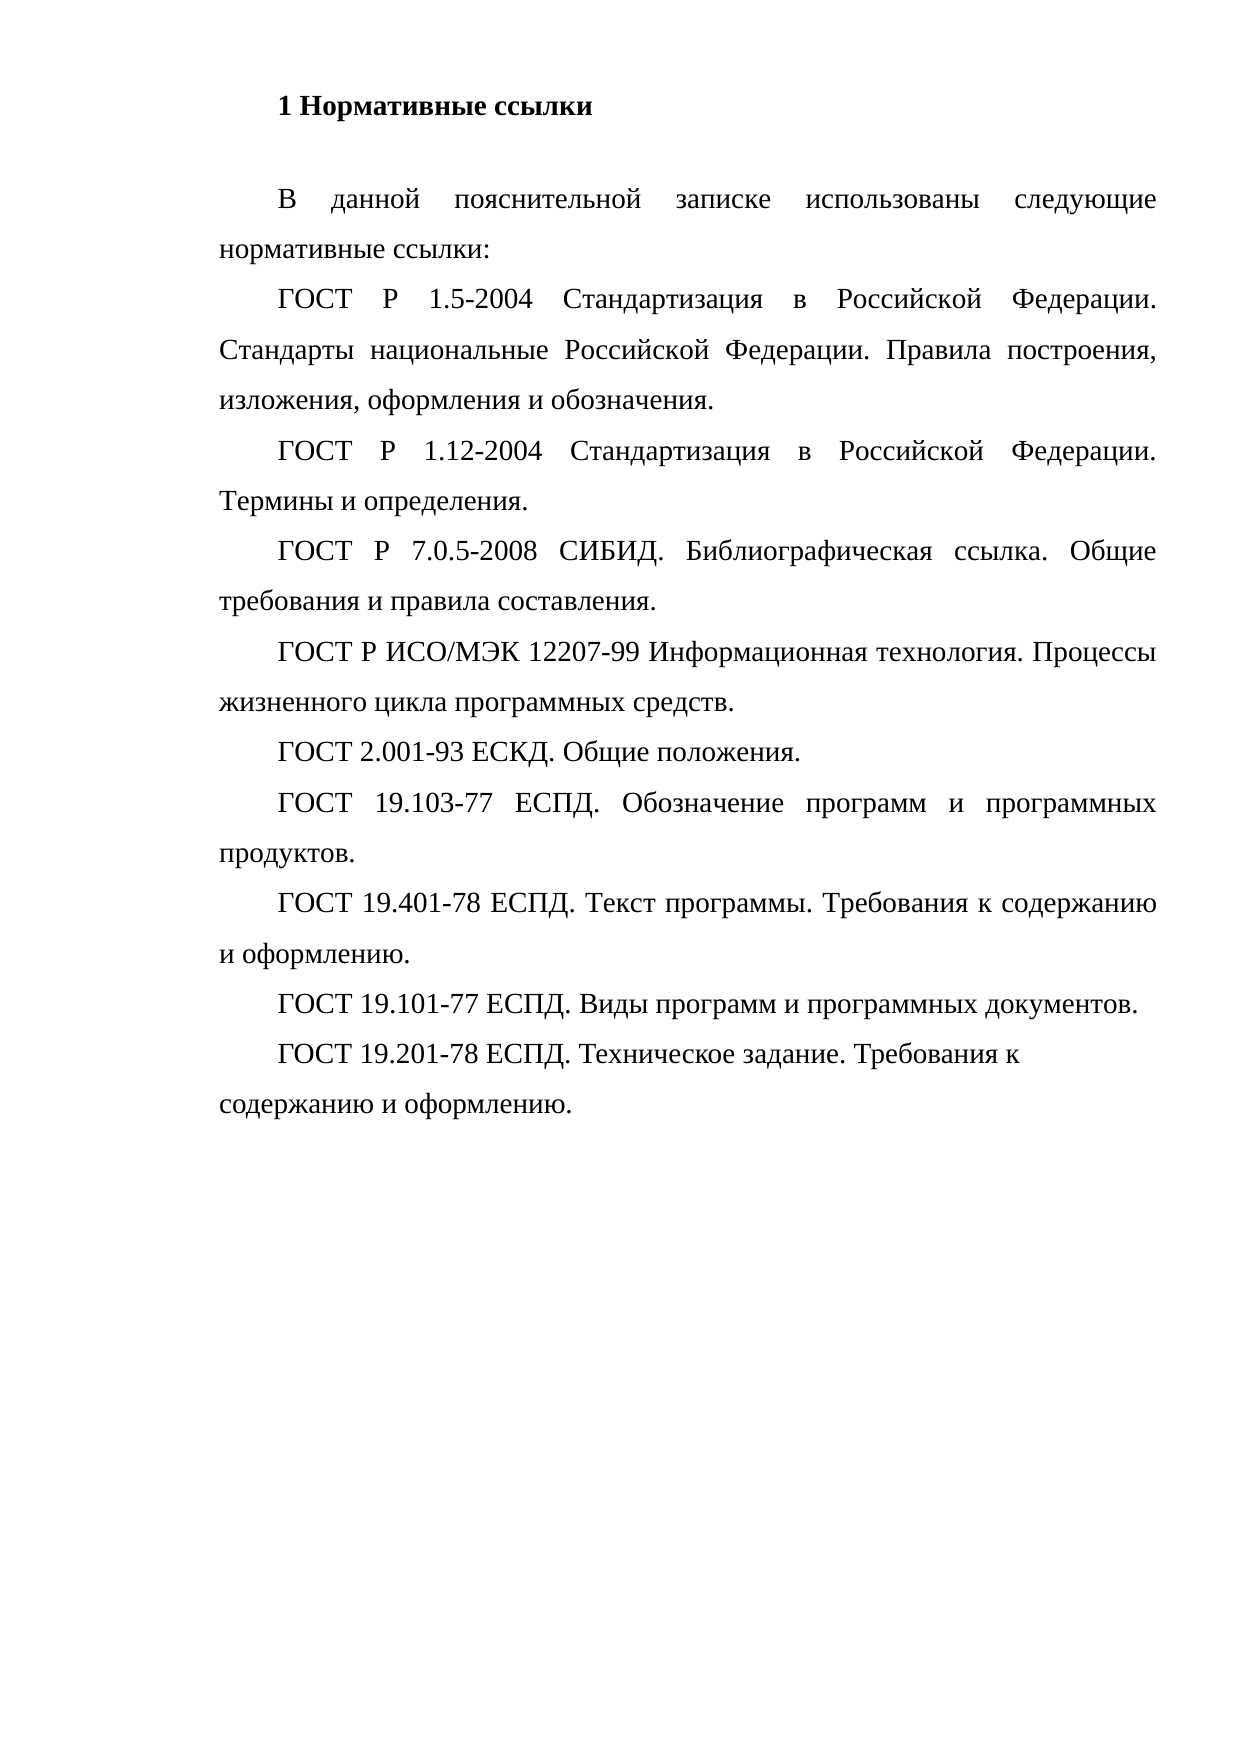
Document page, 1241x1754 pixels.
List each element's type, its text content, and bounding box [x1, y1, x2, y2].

text ГОСТ Р 1.5-2004 Стандартизация в Российской Федерации. Стандарты национальные Российской Федерации. Правила построения, изложения, оформления и обозначения. [219, 282, 1157, 416]
text ГОСТ Р ИСО/МЭК 12207-99 Информационная технология. Процессы жизненного цикла программных средств. [219, 634, 1157, 718]
text ГОСТ 19.101-77 ЕСПД. Виды программ и программных документов. [219, 986, 1157, 1019]
text В данной пояснительной записке использованы следующие нормативные ссылки: [219, 181, 1157, 265]
text ГОСТ 19.401-78 ЕСПД. Текст программы. Требования к содержанию и оформлению. [219, 885, 1157, 969]
text ГОСТ Р 1.12-2004 Стандартизация в Российской Федерации. Термины и определения. [219, 433, 1157, 516]
text ГОСТ Р 7.0.5-2008 СИБИД. Библиографическая ссылка. Общие требования и правила составления. [219, 533, 1157, 617]
text ГОСТ 19.103-77 ЕСПД. Обозначение программ и программных продуктов. [219, 785, 1157, 869]
text 1 Нормативные ссылки [219, 88, 1157, 122]
text ГОСТ 2.001-93 ЕСКД. Общие положения. [219, 734, 1157, 768]
subtitle ГОСТ 19.201-78 ЕСПД. Техническое задание. Требования к содержанию и оформлению. [219, 1036, 1150, 1120]
